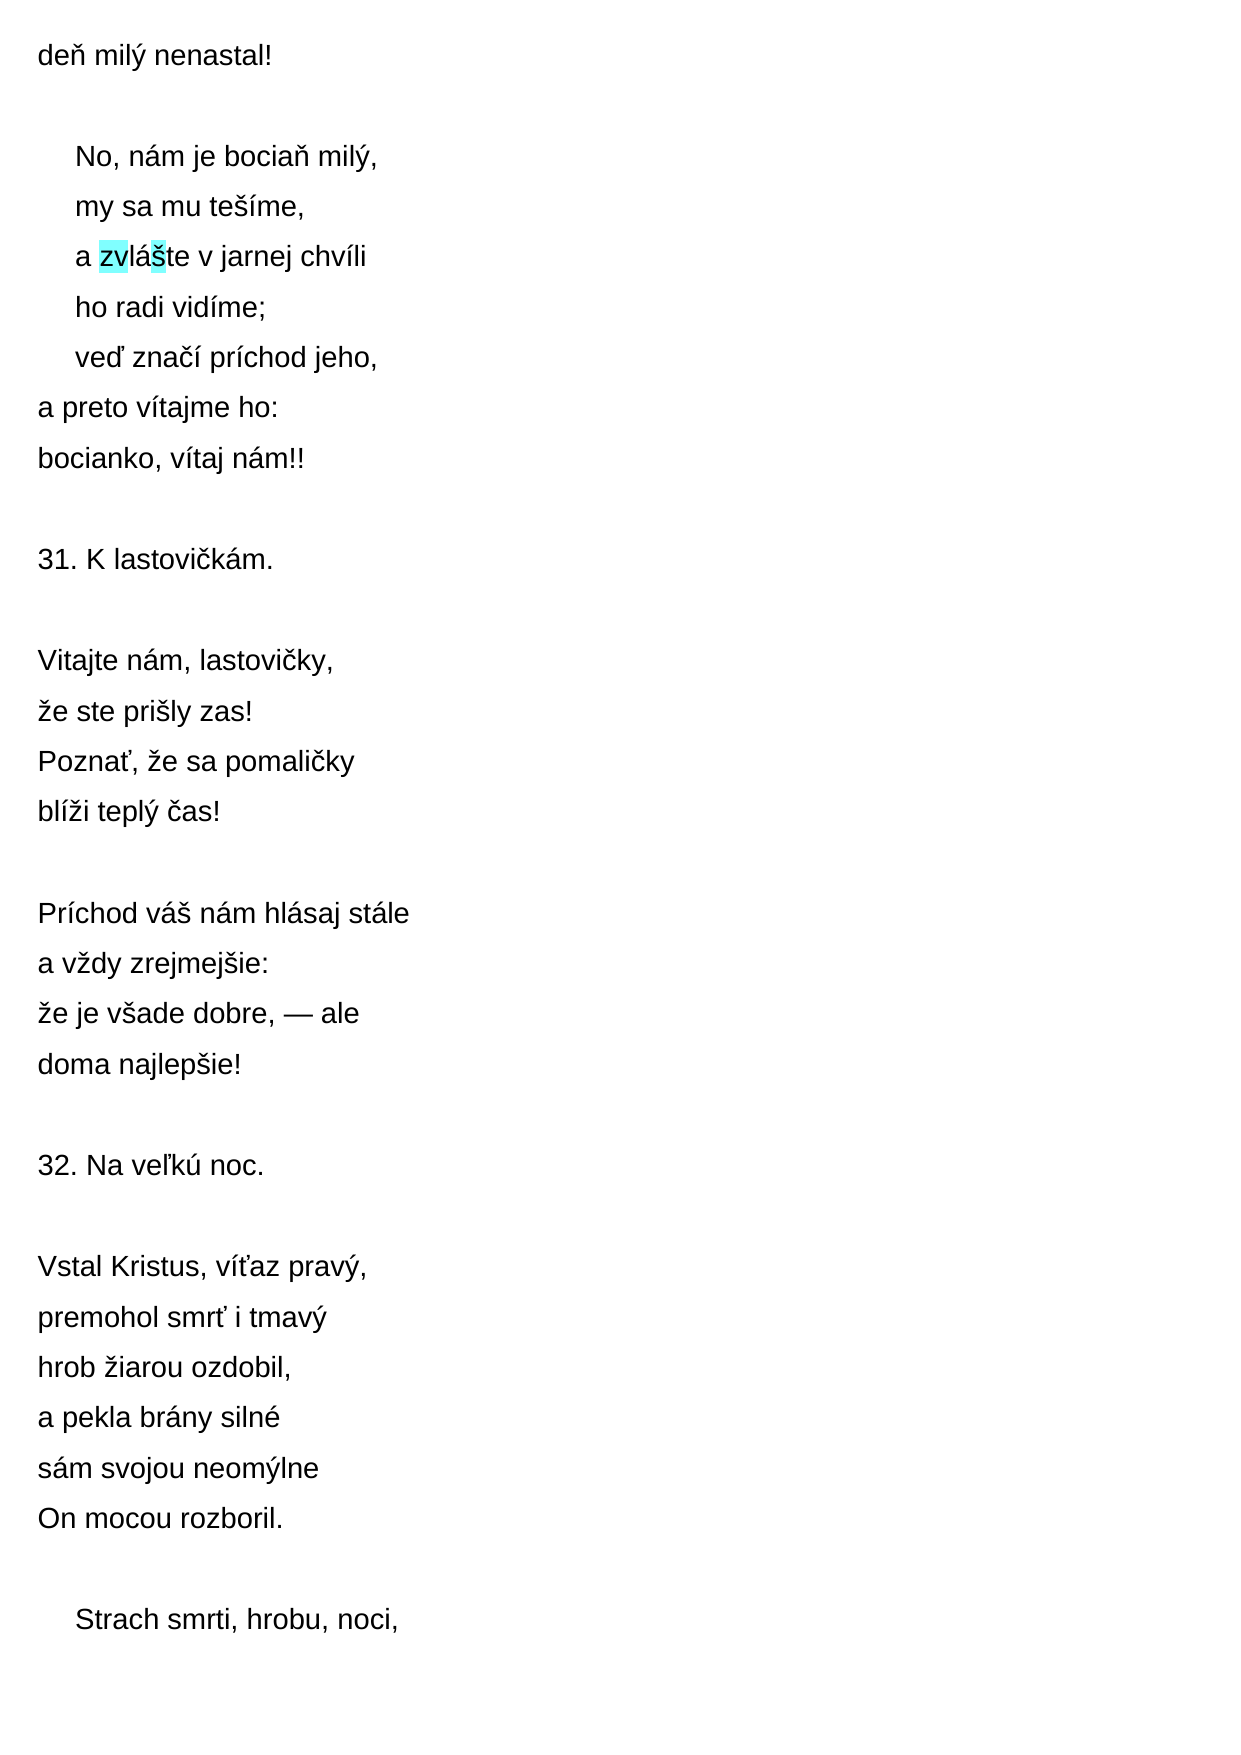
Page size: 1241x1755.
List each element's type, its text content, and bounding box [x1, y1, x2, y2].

text Vstal Kristus, víťaz pravý, [37, 1249, 1130, 1283]
text 32. Na veľkú noc. [37, 1148, 1130, 1182]
text a pekla brány silné [37, 1400, 1130, 1434]
text Vitajte nám, lastovičky, [37, 643, 1130, 677]
text Strach smrti, hrobu, noci, [37, 1602, 1130, 1636]
text No, nám je bociaň milý, [37, 139, 1130, 172]
text že ste prišly zas! [37, 694, 1130, 727]
text a zvlášte v jarnej chvíli [37, 239, 1130, 273]
text my sa mu tešíme, [37, 189, 1130, 223]
text a vždy zrejmejšie: [37, 946, 1130, 979]
text premohol smrť i tmavý [37, 1300, 1130, 1333]
text doma najlepšie! [37, 1047, 1130, 1080]
text 31. K lastovičkám. [37, 542, 1130, 576]
text sám svojou neomýlne [37, 1451, 1130, 1484]
text bocianko, vítaj nám!! [37, 441, 1130, 474]
text hrob žiarou ozdobil, [37, 1350, 1130, 1383]
text ho radi vidíme; [37, 290, 1130, 323]
text že je všade dobre, — ale [37, 996, 1130, 1030]
text veď značí príchod jeho, [37, 340, 1130, 374]
text On mocou rozboril. [37, 1501, 1130, 1534]
text Poznať, že sa pomaličky [37, 744, 1130, 778]
text deň milý nenastal! [37, 37, 1130, 71]
text blíži teplý čas! [37, 794, 1130, 828]
text a preto vítajme ho: [37, 390, 1130, 424]
text Príchod váš nám hlásaj stále [37, 896, 1130, 929]
